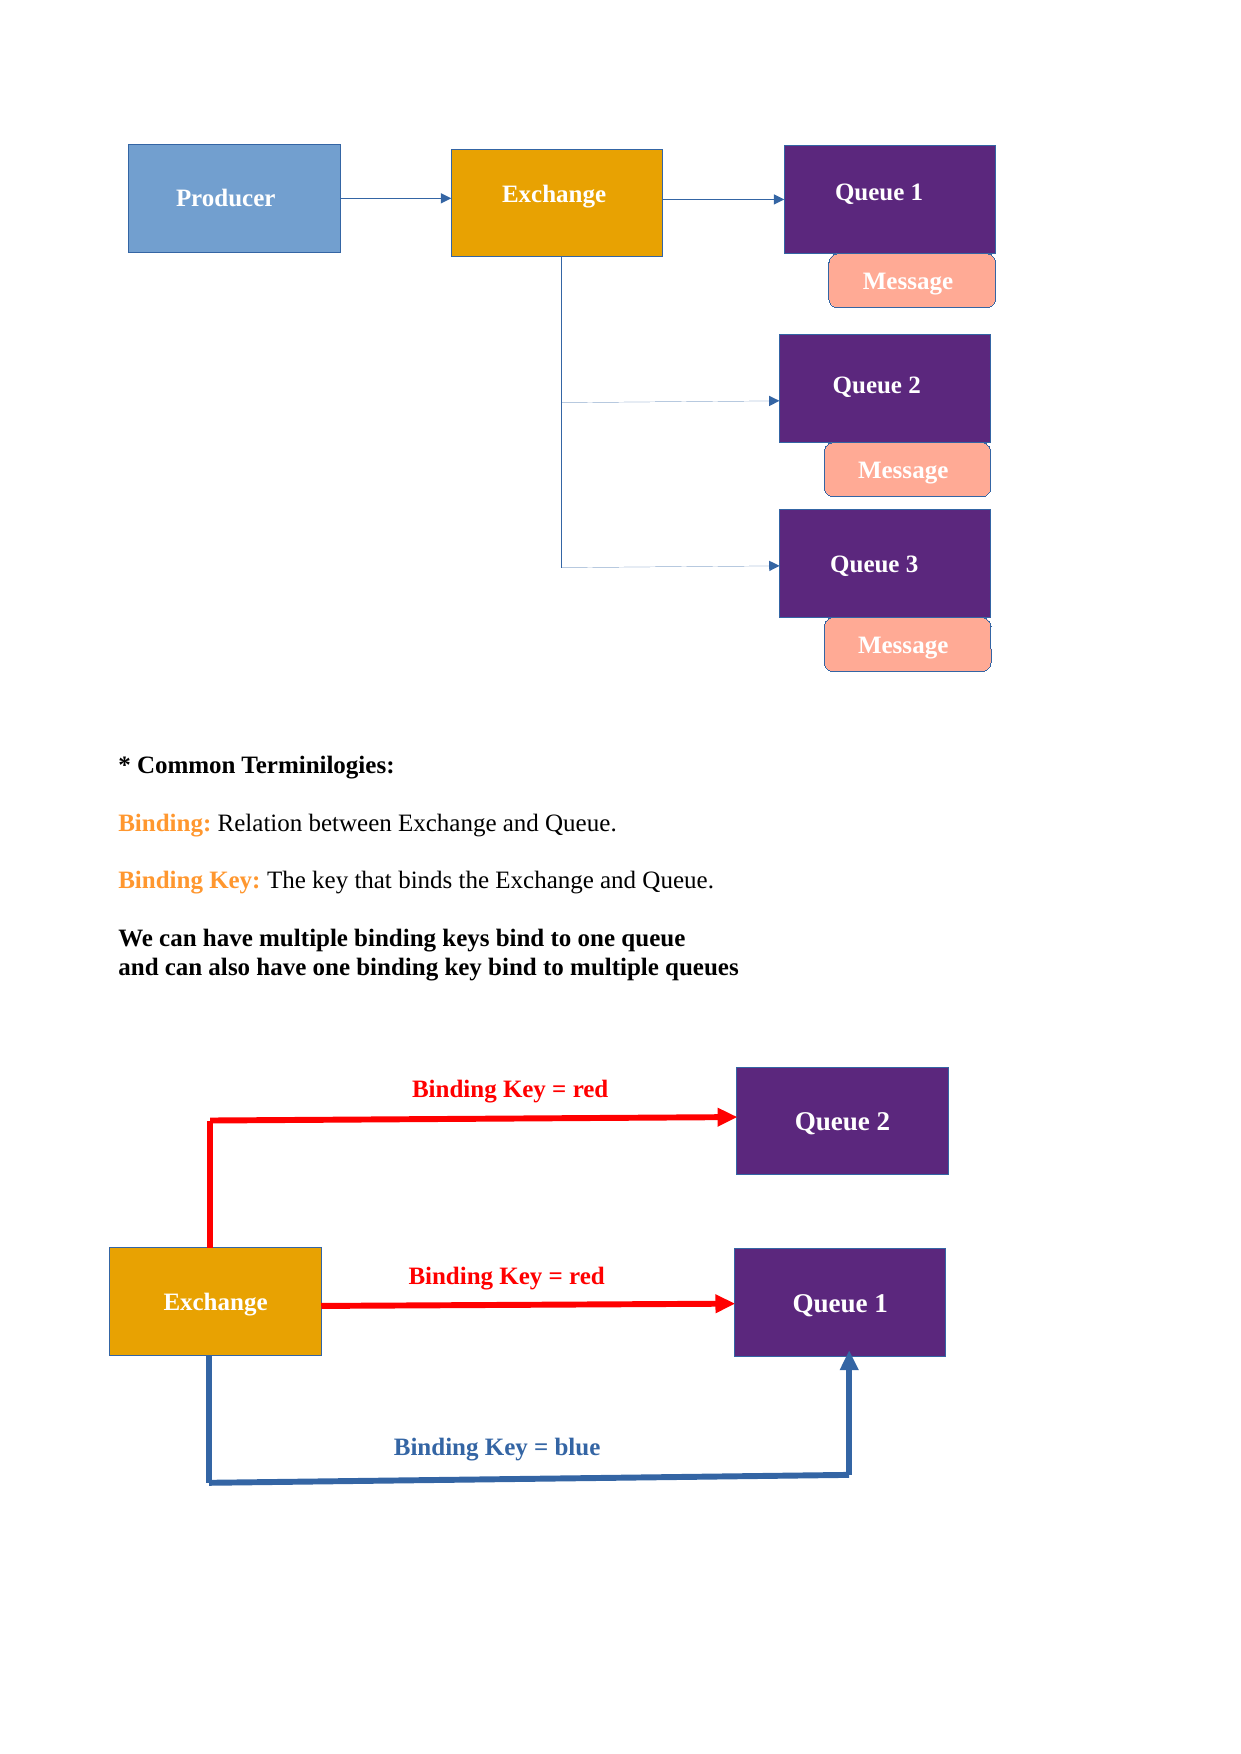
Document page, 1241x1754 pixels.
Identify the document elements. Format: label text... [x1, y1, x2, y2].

text We can have multiple binding keys bind to one queue [118, 923, 1122, 952]
text * Common Terminilogies: [118, 751, 1122, 779]
text Binding: Relation between Exchange and Queue. [118, 808, 1122, 837]
text and can also have one binding key bind to multiple queues [118, 952, 1122, 981]
text Binding Key: The key that binds the Exchange and Queue. [118, 866, 1122, 894]
